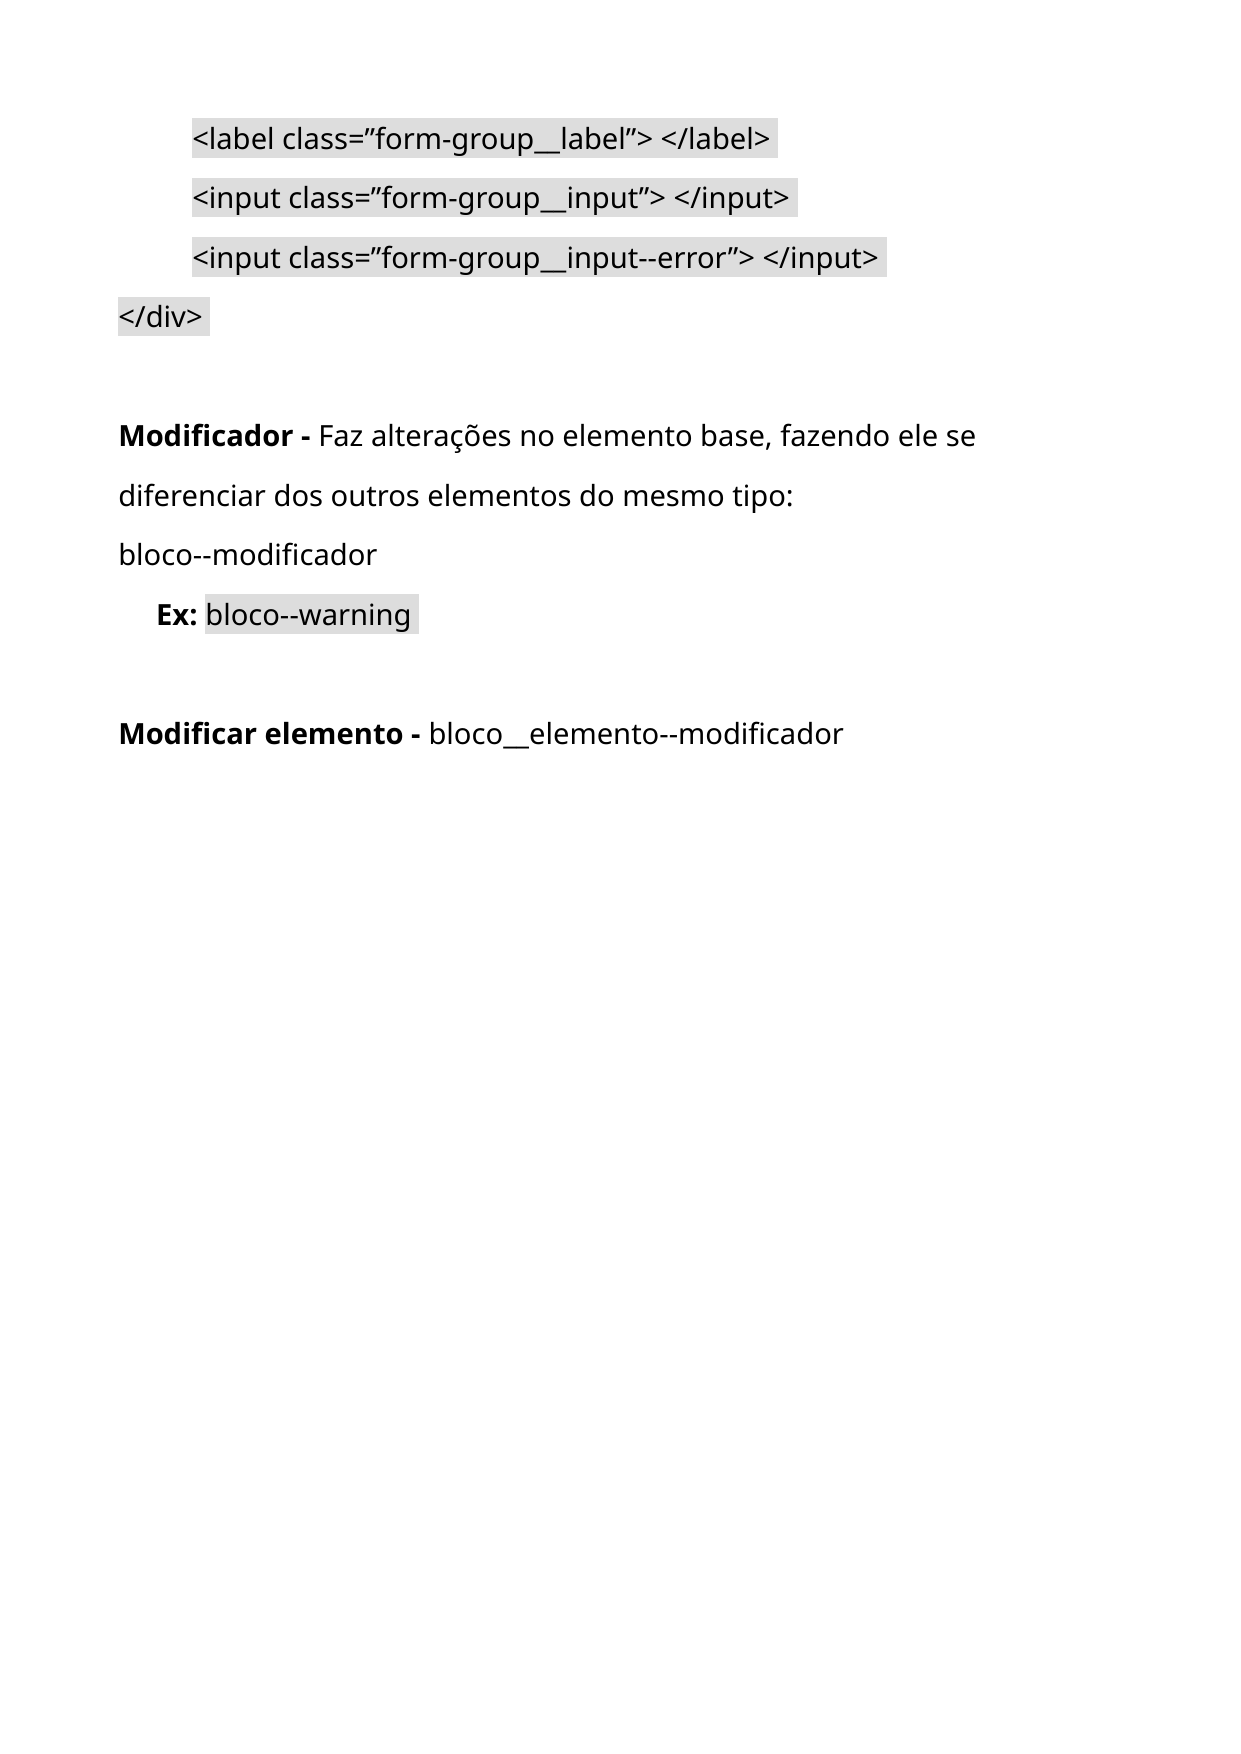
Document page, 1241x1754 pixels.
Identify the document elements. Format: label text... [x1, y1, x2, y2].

text <input class=”form-group__input--error”> </input> [118, 237, 1122, 277]
text bloco--modificador [118, 534, 1122, 574]
text </div> [118, 297, 1122, 336]
text <input class=”form-group__input”> </input> [118, 178, 1122, 217]
text Ex: bloco--warning [118, 594, 1122, 634]
text <label class=”form-group__label”> </label> [118, 118, 1122, 158]
text Modificador - Faz alterações no elemento base, fazendo ele se diferenciar dos outros elementos do mesmo tipo: [118, 416, 1122, 515]
text Modificar elemento - bloco__elemento--modificador [118, 713, 1122, 753]
